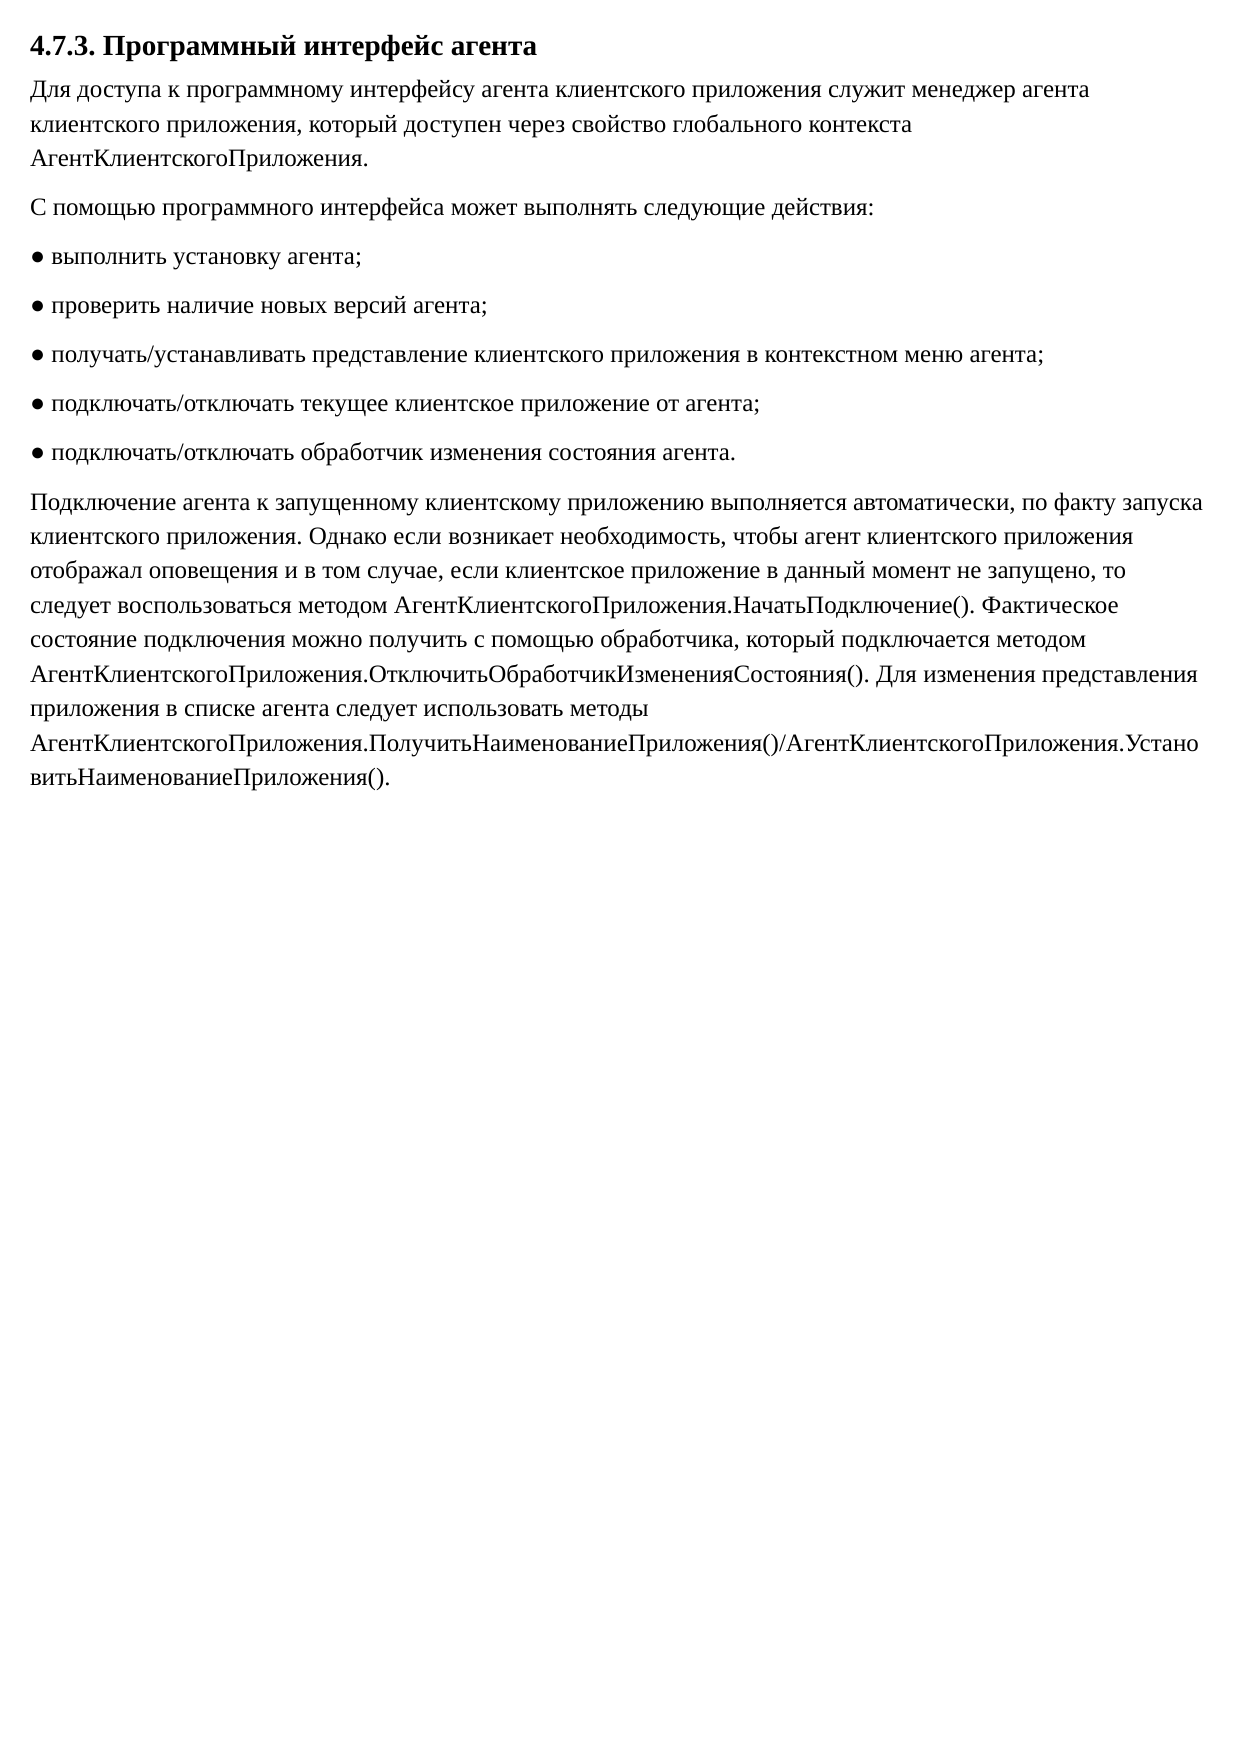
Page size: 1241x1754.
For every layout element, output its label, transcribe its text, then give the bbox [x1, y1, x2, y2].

subtitle 4.7.3. Программный интерфейс агента [30, 28, 1211, 62]
text С помощью программного интерфейса может выполнять следующие действия: [30, 192, 1211, 221]
text ● получать/устанавливать представление клиентского приложения в контекстном меню агента; [30, 339, 1211, 368]
text Подключение агента к запущенному клиентскому приложению выполняется автоматически, по факту запуска клиентского приложения. Однако если возникает необходимость, чтобы агент клиентского приложения отображал оповещения и в том случае, если клиентское приложение в данный момент не запущено, то следует воспользоваться методом АгентКлиентскогоПриложения.НачатьПодключение(). Фактическое состояние подключения можно получить с помощью обработчика, который подключается методом АгентКлиентскогоПриложения.ОтключитьОбработчикИзмененияСостояния(). Для изменения представления приложения в списке агента следует использовать методы АгентКлиентскогоПриложения.ПолучитьНаименованиеПриложения()/АгентКлиентскогоПриложения.УстановитьНаименованиеПриложения(). [30, 487, 1211, 791]
text ● подключать/отключать обработчик изменения состояния агента. [30, 437, 1211, 466]
text ● выполнить установку агента; [30, 241, 1211, 270]
text Для доступа к программному интерфейсу агента клиентского приложения служит менеджер агента клиентского приложения, который доступен через свойство глобального контекста АгентКлиентскогоПриложения. [30, 74, 1211, 172]
text ● подключать/отключать текущее клиентское приложение от агента; [30, 388, 1211, 417]
text ● проверить наличие новых версий агента; [30, 290, 1211, 319]
